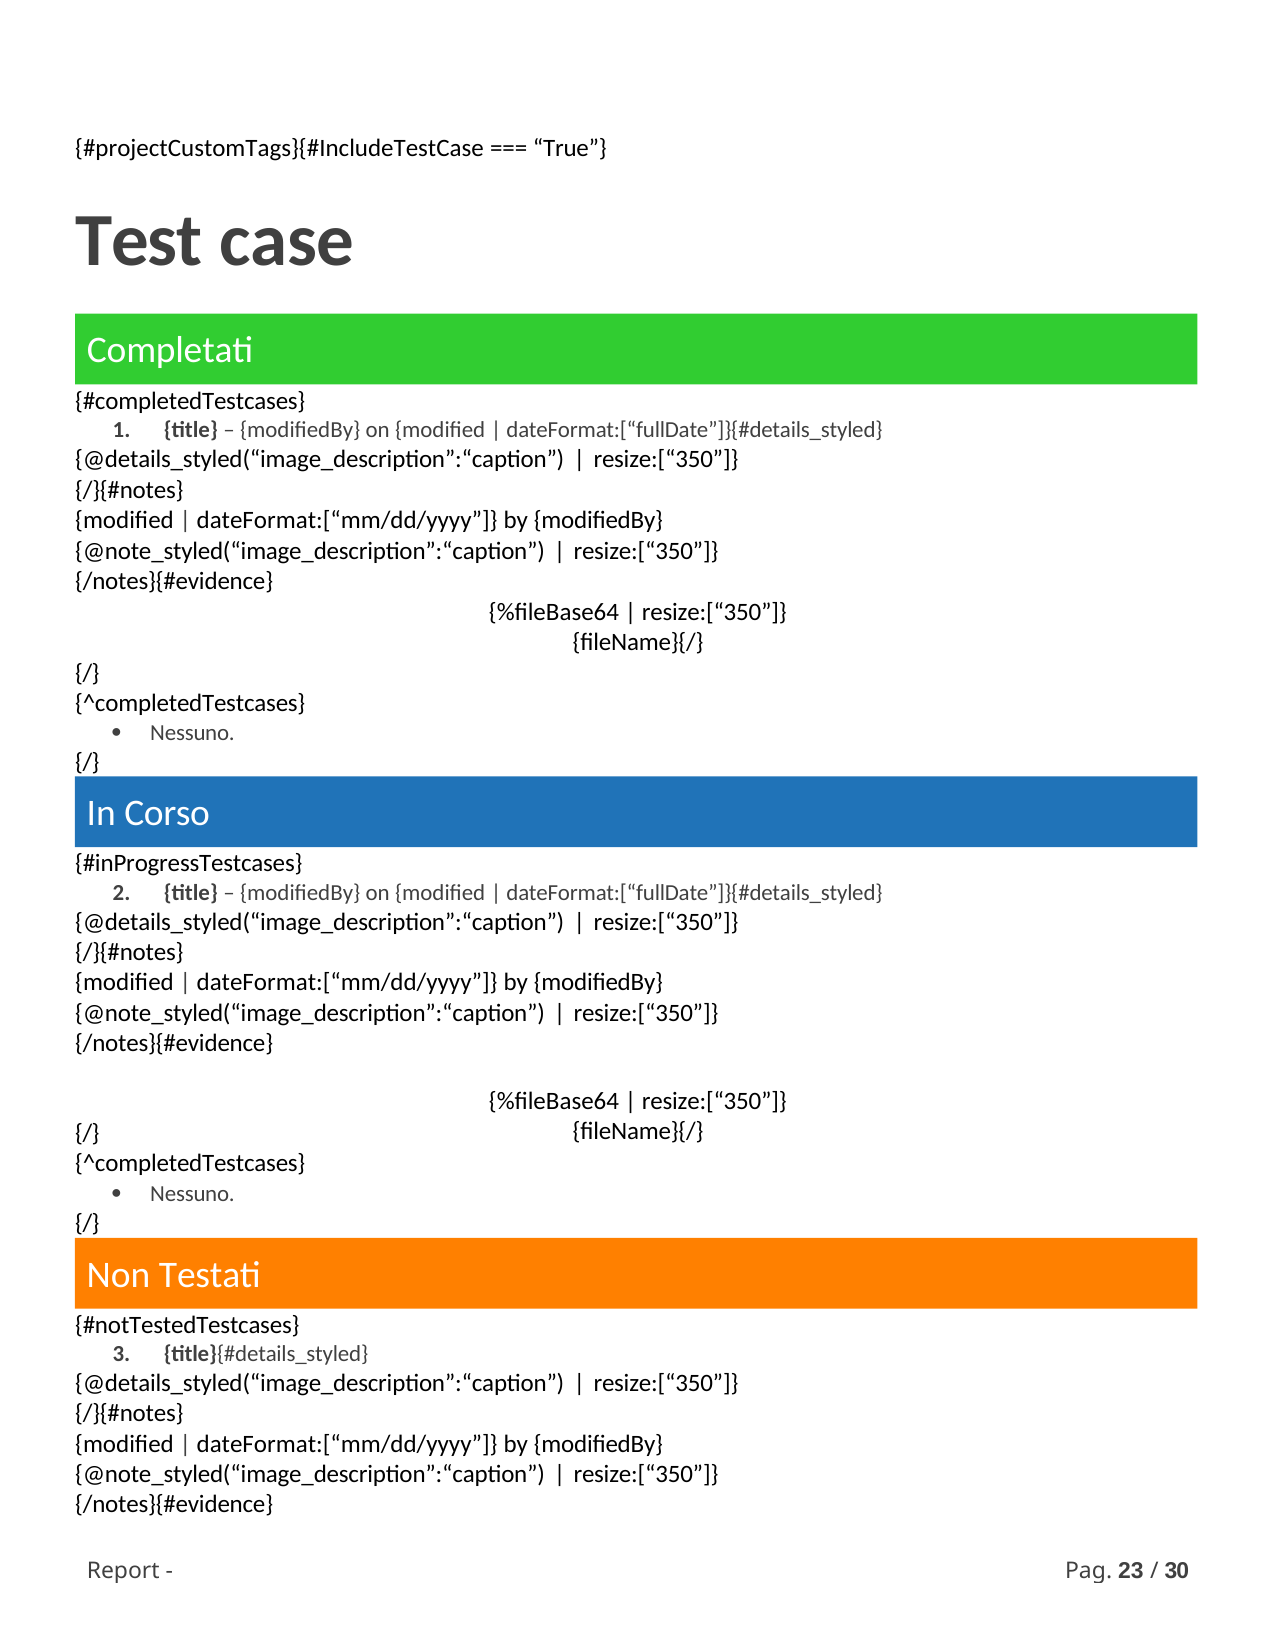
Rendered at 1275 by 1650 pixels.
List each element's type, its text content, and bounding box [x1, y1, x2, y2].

text {/}{#notes} [75, 1398, 1237, 1428]
subtitle Test case [75, 193, 1237, 284]
text In Corso [86, 789, 1198, 835]
text {/} [75, 746, 1237, 776]
list Nessuno. [112, 1178, 313, 1207]
list Nessuno. [112, 718, 313, 746]
text {#inProgressTestcases} [75, 847, 1237, 878]
list {title}{#details_styled} [112, 1339, 1237, 1367]
text {fileName}{/} [450, 1116, 826, 1146]
text {modified | dateFormat:[“mm/dd/yyyy”]} by {modifiedBy} [75, 504, 1237, 534]
text {@note_styled(“image_description”:“caption”) | resize:[“350”]} [75, 997, 1237, 1027]
text {/}{#notes} [75, 474, 1237, 504]
text {/} [75, 1117, 313, 1147]
list {title} – {modifiedBy} on {modified | dateFormat:[“fullDate”]}{#details_styled} [112, 415, 1237, 443]
text {/}{#notes} [75, 936, 1237, 967]
text {^completedTestcases} [75, 1147, 313, 1178]
text {@details_styled(“image_description”:“caption”) | resize:[“350”]} [75, 1367, 1237, 1398]
text Non Testati [86, 1251, 1198, 1296]
text {#completedTestcases} [75, 311, 1237, 415]
text {#projectCustomTags}{#IncludeTestCase === “True”} [75, 132, 1237, 162]
text {/notes}{#evidence} [75, 1027, 1237, 1058]
list {title} – {modifiedBy} on {modified | dateFormat:[“fullDate”]}{#details_styled} [112, 878, 1237, 906]
text {fileName}{/} [450, 627, 826, 657]
text {modified | dateFormat:[“mm/dd/yyyy”]} by {modifiedBy} [75, 1428, 1237, 1458]
text {^completedTestcases} [75, 687, 313, 718]
text {/} [75, 1207, 1237, 1238]
text {@note_styled(“image_description”:“caption”) | resize:[“350”]} [75, 535, 1237, 565]
text {@details_styled(“image_description”:“caption”) | resize:[“350”]} [75, 443, 1237, 474]
text {/notes}{#evidence} [75, 1488, 1237, 1519]
text {@details_styled(“image_description”:“caption”) | resize:[“350”]} [75, 906, 1237, 936]
text {/} [75, 657, 313, 687]
text {%fileBase64 | resize:[“350”]} [449, 1087, 826, 1115]
text {@note_styled(“image_description”:“caption”) | resize:[“350”]} [75, 1458, 1237, 1488]
text {#notTestedTestcases} [75, 1309, 1237, 1339]
text {%fileBase64 | resize:[“350”]} [449, 596, 826, 626]
text {/notes}{#evidence} [75, 565, 1237, 596]
text {modified | dateFormat:[“mm/dd/yyyy”]} by {modifiedBy} [75, 967, 1237, 997]
